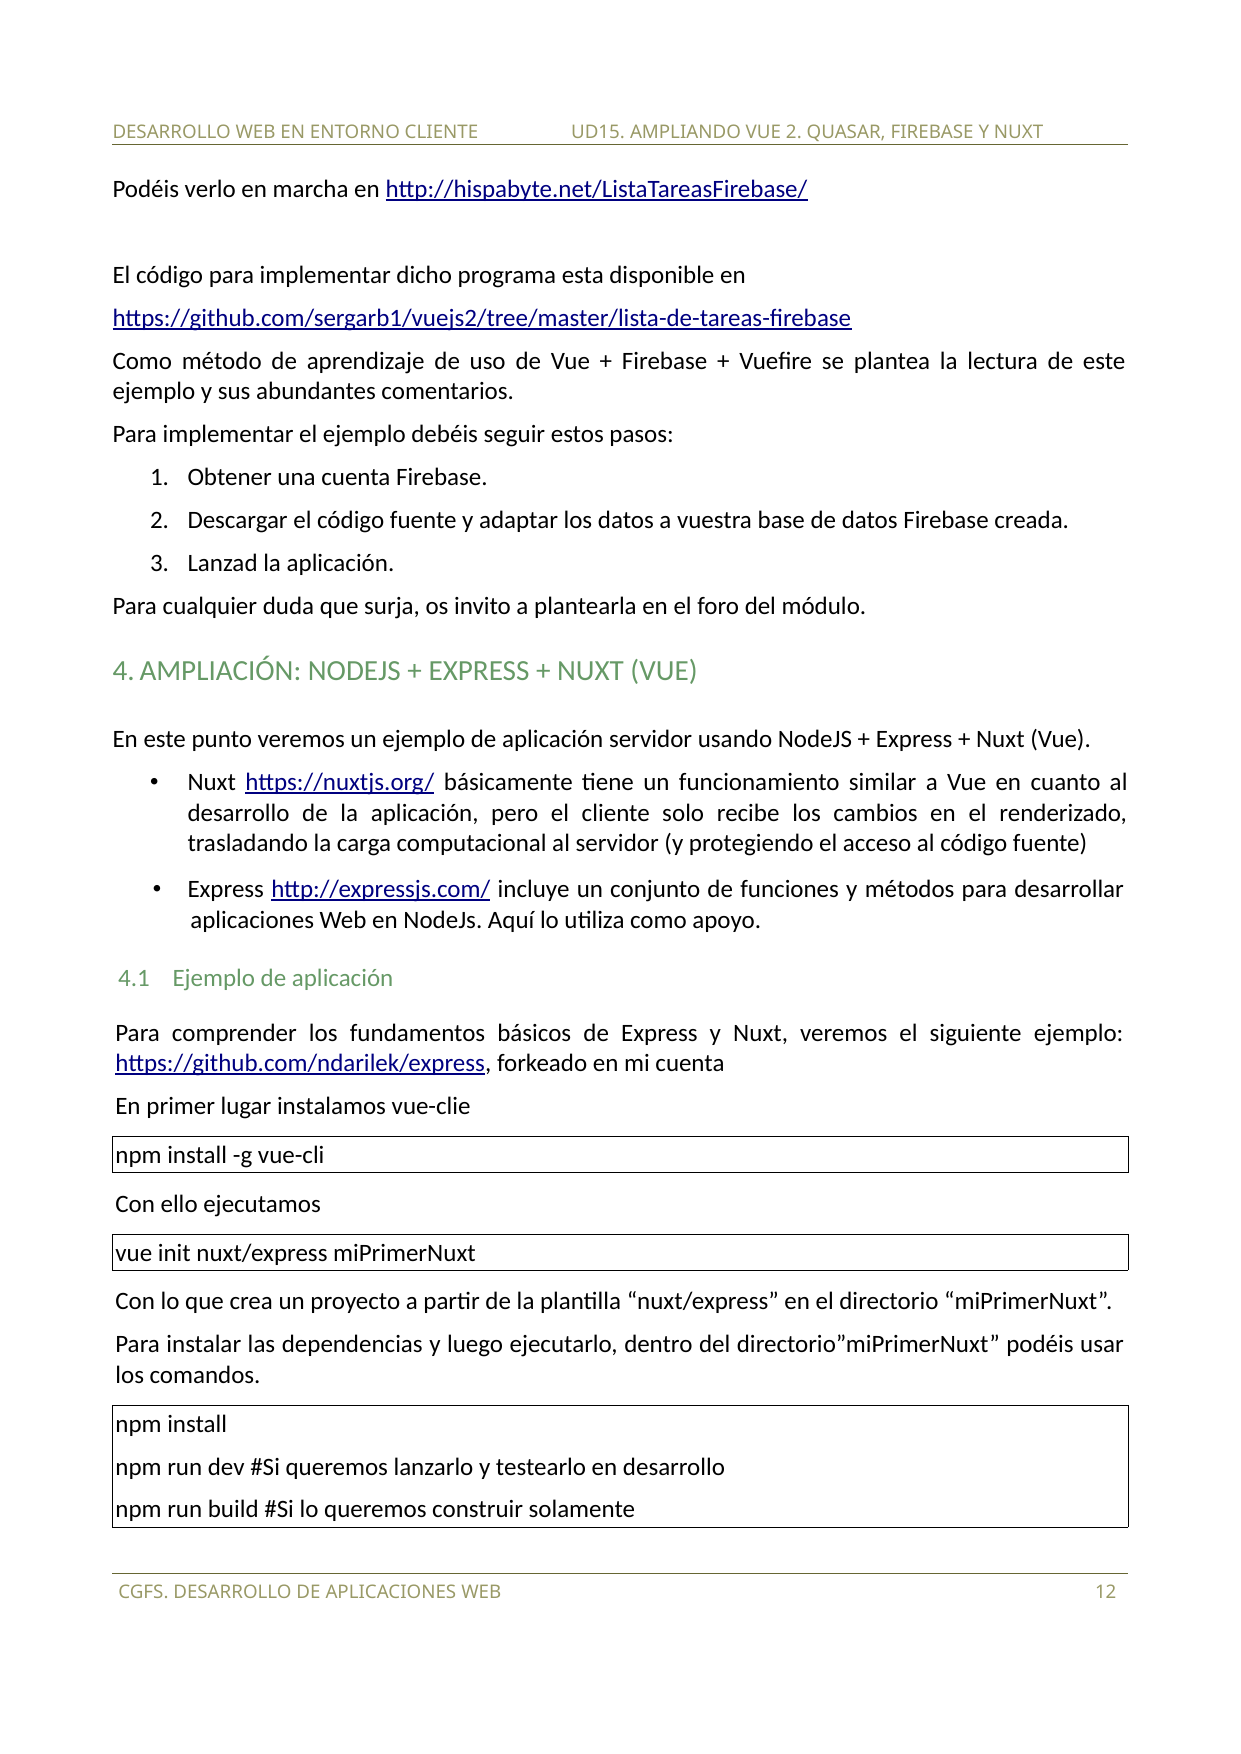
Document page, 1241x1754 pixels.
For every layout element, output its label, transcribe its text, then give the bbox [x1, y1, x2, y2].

list Express http://expressjs.com/ incluye un conjunto de funciones y métodos para desarrollar aplicaciones Web en NodeJs. Aquí lo utiliza como apoyo. [150, 870, 1128, 937]
text Para instalar las dependencias y luego ejecutarlo, dentro del directorio”miPrimerNuxt” podéis usar los comandos. [112, 1326, 1128, 1392]
list Nuxt https://nuxtjs.org/ básicamente tiene un funcionamiento similar a Vue en cuanto al desarrollo de la aplicación, pero el cliente solo recibe los cambios en el renderizado, trasladando la carga computacional al servidor (y protegiendo el acceso al código fuente) [150, 766, 1128, 858]
subtitle AMPLIACIÓN: NodeJs + Express + Nuxt (Vue) [112, 652, 1128, 687]
list Obtener una cuenta Firebase. [150, 461, 1128, 492]
text npm run dev #Si queremos lanzarlo y testearlo en desarrollo [113, 1448, 1128, 1481]
text https://github.com/sergarb1/vuejs2/tree/master/lista-de-tareas-firebase [112, 302, 1128, 332]
text npm run build #Si lo queremos construir solamente [113, 1491, 1128, 1527]
text Podéis verlo en marcha en http://hispabyte.net/ListaTareasFirebase/ [112, 173, 1128, 204]
text npm install -g vue-cli [113, 1137, 1128, 1172]
list Lanzad la aplicación. [150, 547, 1128, 578]
text En este punto veremos un ejemplo de aplicación servidor usando NodeJS + Express + Nuxt (Vue). [112, 723, 1128, 754]
text vue init nuxt/express miPrimerNuxt [113, 1235, 1128, 1270]
text Como método de aprendizaje de uso de Vue + Firebase + Vuefire se plantea la lectura de este ejemplo y sus abundantes comentarios. [112, 345, 1128, 406]
text El código para implementar dicho programa esta disponible en [112, 259, 1128, 289]
text En primer lugar instalamos vue-clie [112, 1087, 1128, 1123]
text npm install [113, 1406, 1128, 1438]
text Para comprender los fundamentos básicos de Express y Nuxt, veremos el siguiente ejemplo: https://github.com/ndarilek/express, forkeado en mi cuenta [112, 1014, 1128, 1078]
subtitle Ejemplo de aplicación [112, 962, 1128, 993]
text Con lo que crea un proyecto a partir de la plantilla “nuxt/express” en el directorio “miPrimerNuxt”. [112, 1283, 1128, 1316]
text Para implementar el ejemplo debéis seguir estos pasos: [112, 418, 1128, 449]
text Para cualquier duda que surja, os invito a plantearla en el foro del módulo. [112, 590, 1128, 621]
text Con ello ejecutamos [112, 1185, 1128, 1221]
list Descargar el código fuente y adaptar los datos a vuestra base de datos Firebase creada. [150, 504, 1128, 535]
